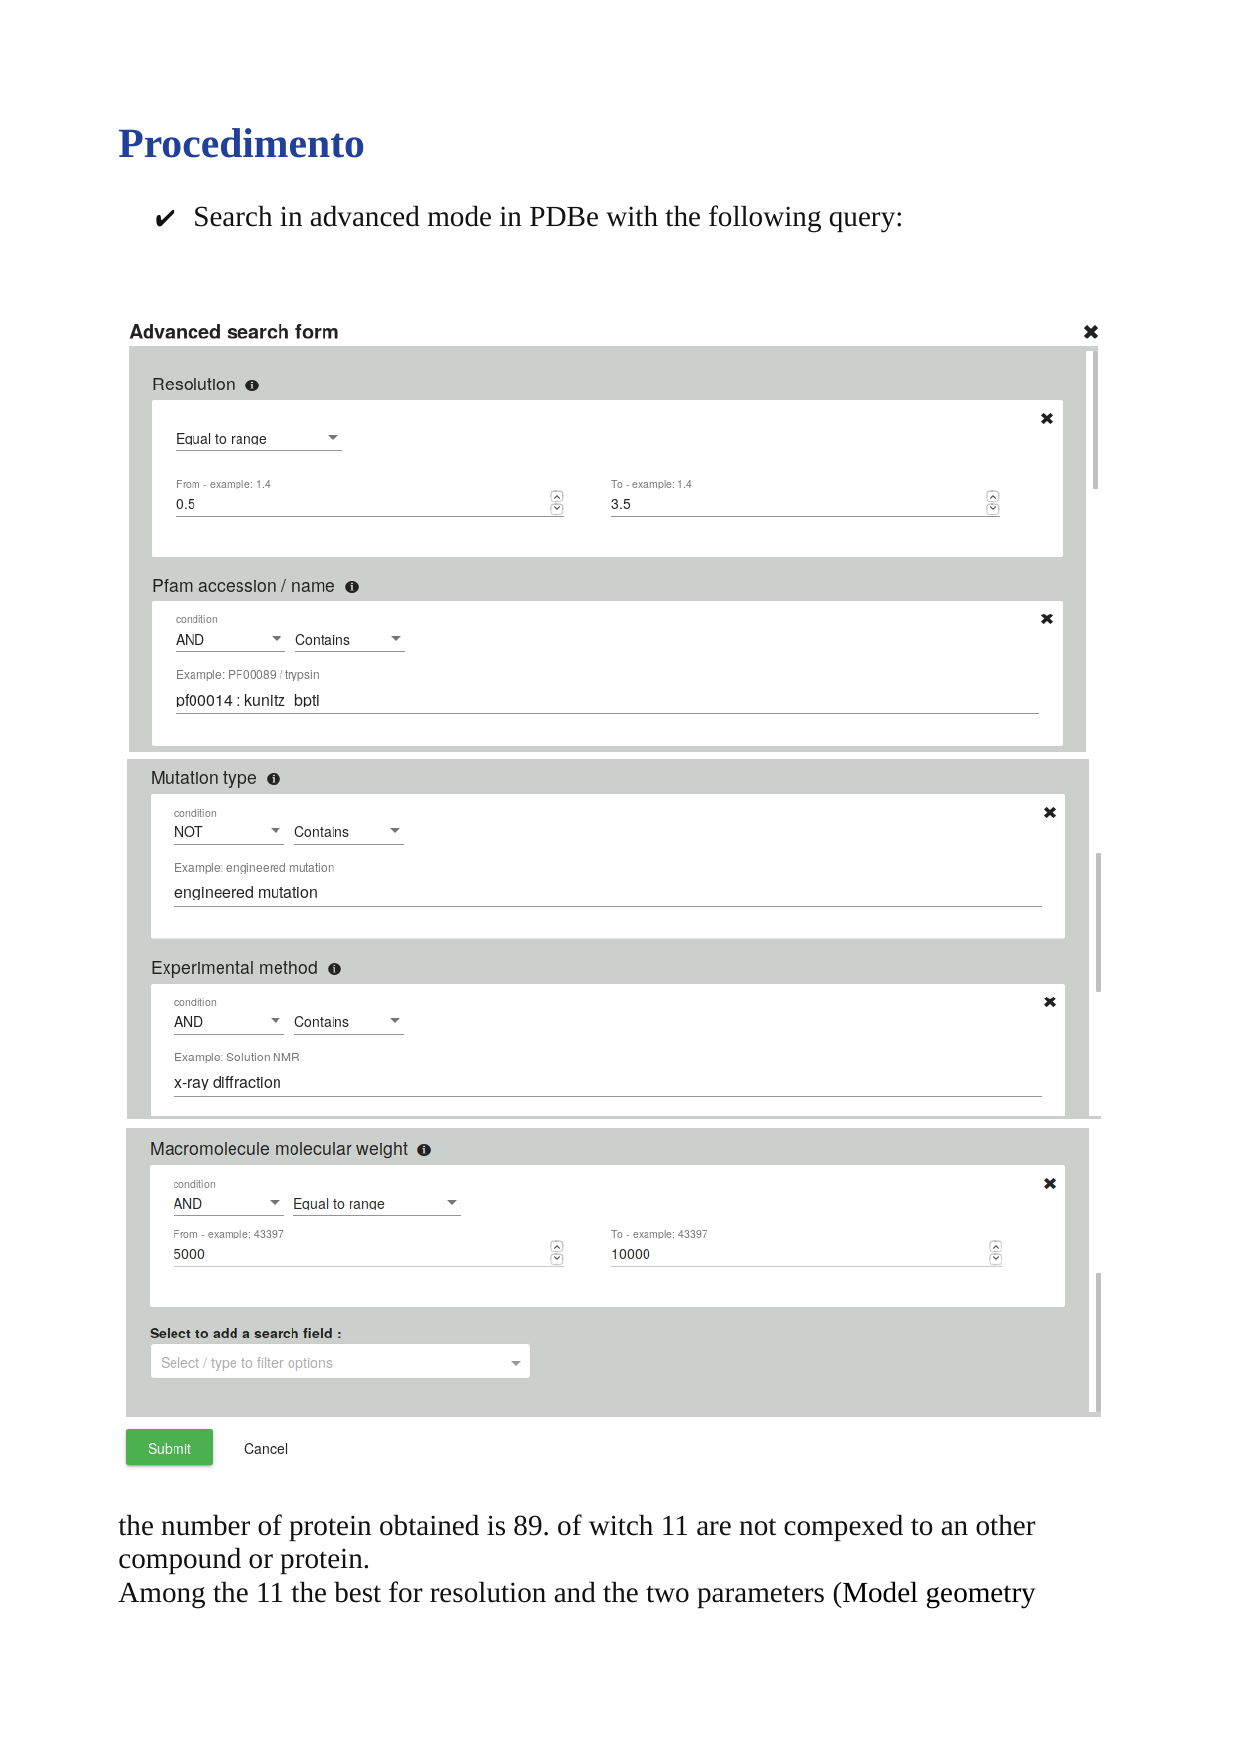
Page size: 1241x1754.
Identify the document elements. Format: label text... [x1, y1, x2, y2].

picture [110, 759, 1114, 1119]
picture [106, 293, 1111, 752]
text Procedimento [118, 118, 1122, 166]
list Search in advanced mode in PDBe with the following query: [156, 199, 1122, 233]
picture [115, 1128, 1120, 1475]
text Among the 11 the best for resolution and the two parameters (Model geometry [118, 1575, 1122, 1609]
text the number of protein obtained is 89. of witch 11 are not compexed to an other compound or protein. [118, 1508, 1122, 1575]
